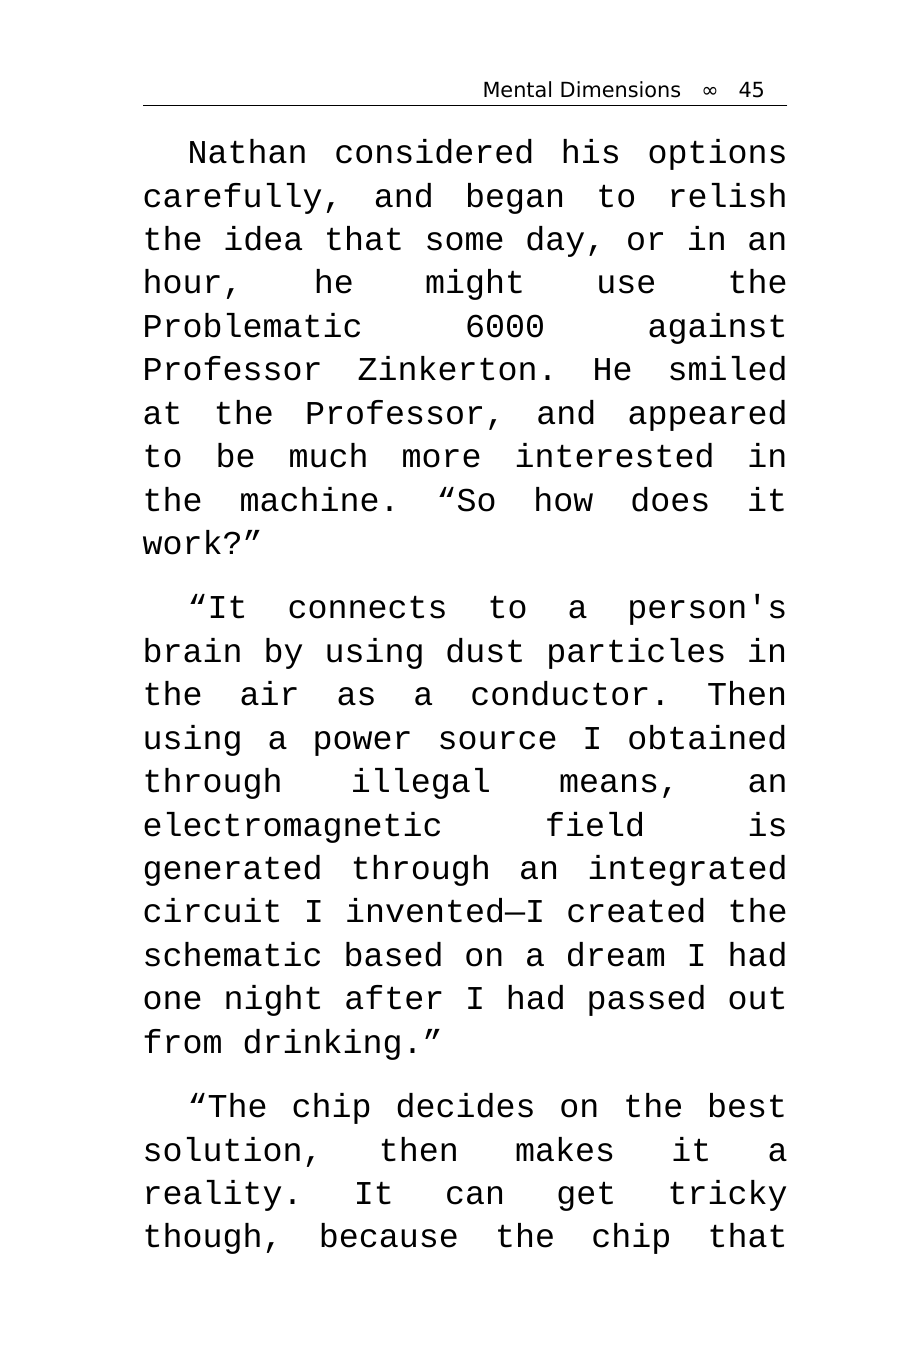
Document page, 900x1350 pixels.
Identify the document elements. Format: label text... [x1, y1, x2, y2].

text “The chip decides on the best solution, then makes it a reality. It can get tricky though, because the chip that [142, 1090, 787, 1258]
text Nathan considered his options carefully, and began to relish the idea that some day, or in an hour, he might use the Problematic 6000 against Professor Zinkerton. He smiled at the Professor, and appeared to be much more interested in the machine. “So how does it work?” [142, 136, 787, 565]
text “It connects to a person's brain by using dust particles in the air as a conductor. Then using a power source I obtained through illegal means, an electromagnetic field is generated through an integrated circuit I invented—I created the schematic based on a dream I had one night after I had passed out from drinking.” [142, 591, 787, 1063]
